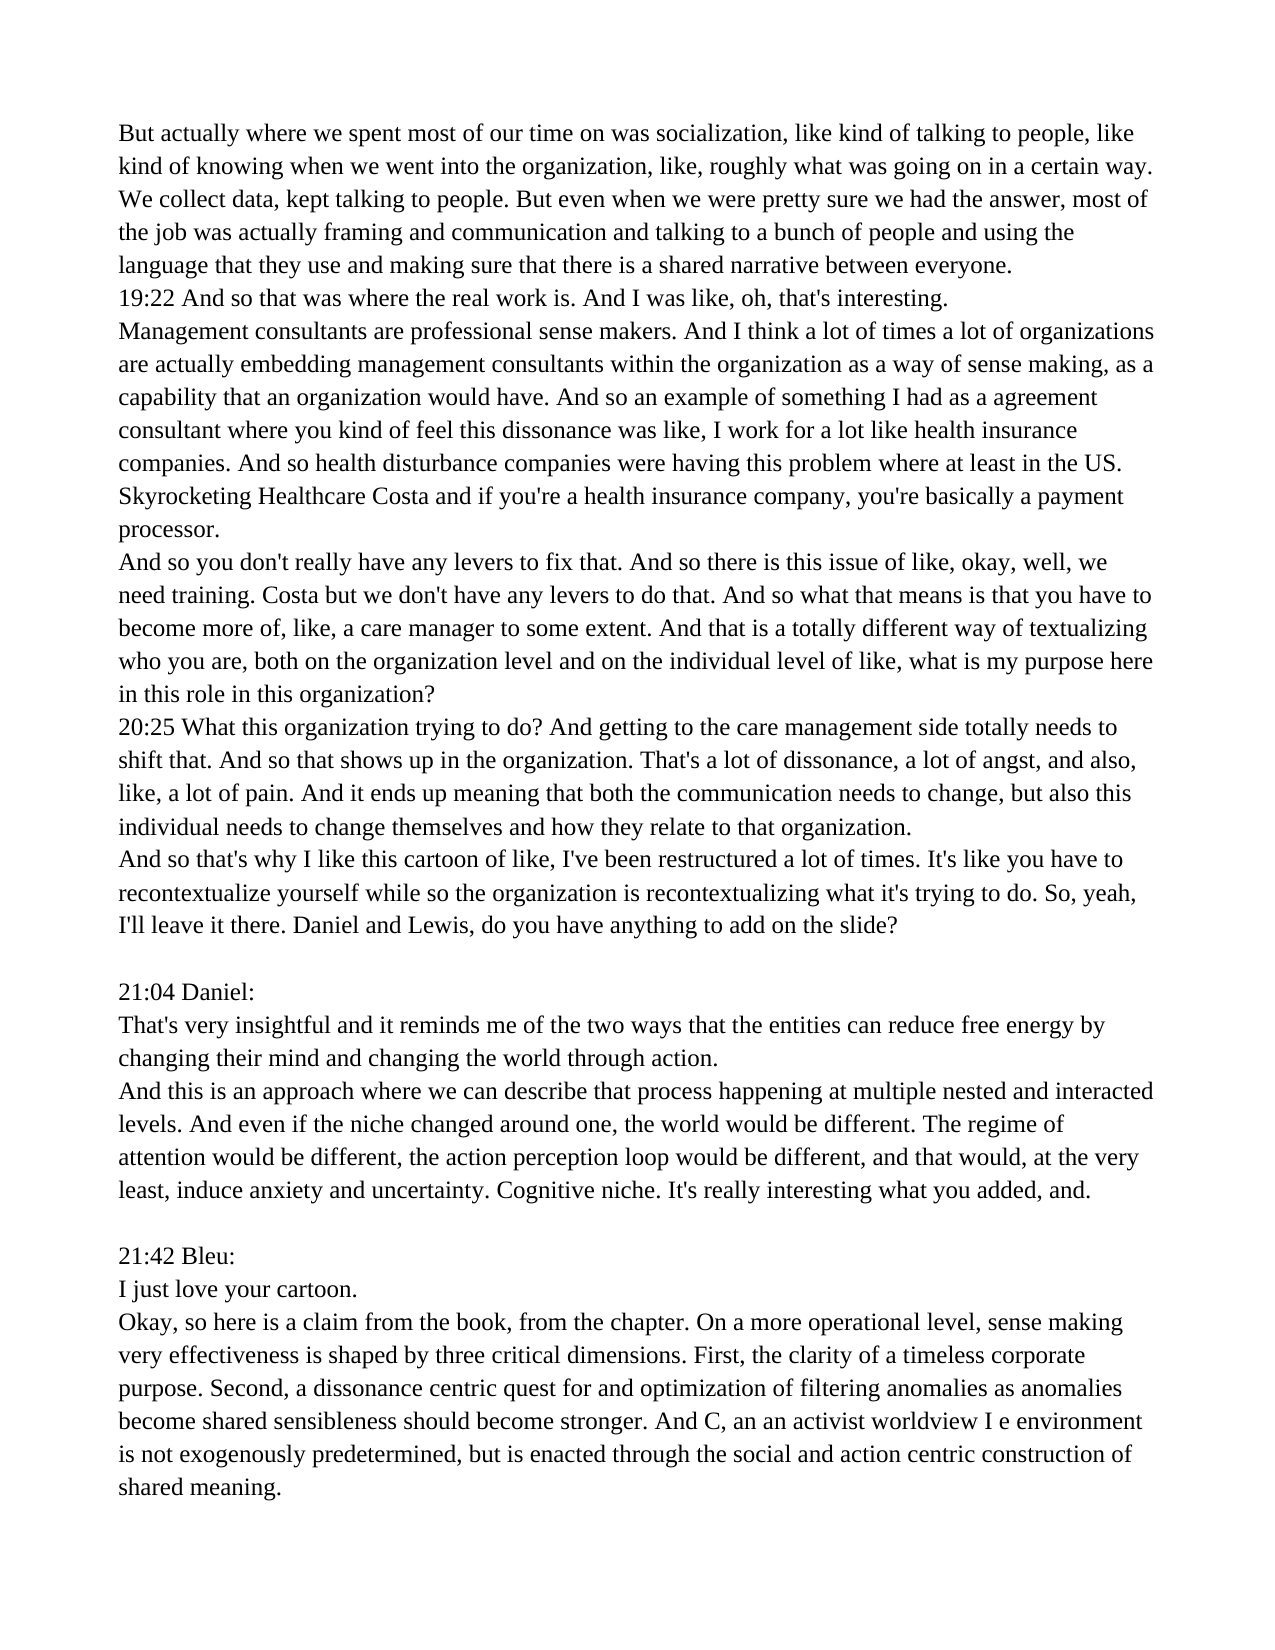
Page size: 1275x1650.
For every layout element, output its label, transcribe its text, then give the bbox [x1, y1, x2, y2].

text Okay, so here is a claim from the book, from the chapter. On a more operational level, sense making very effectiveness is shaped by three critical dimensions. First, the clarity of a timeless corporate purpose. Second, a dissonance centric quest for and optimization of filtering anomalies as anomalies become shared sensibleness should become stronger. And C, an an activist worldview I e environment is not exogenously predetermined, but is enacted through the social and action centric construction of shared meaning. [118, 1307, 1157, 1501]
text 20:25 What this organization trying to do? And getting to the care management side totally needs to shift that. And so that shows up in the organization. That's a lot of dissonance, a lot of angst, and also, like, a lot of pain. And it ends up meaning that both the communication needs to change, but also this individual needs to change themselves and how they relate to that organization. [118, 712, 1157, 840]
text And this is an approach where we can describe that process happening at multiple nested and interacted levels. And even if the niche changed around one, the world would be different. The regime of attention would be different, the action perception loop would be different, and that would, at the very least, induce anxiety and uncertainty. Cognitive niche. It's really interesting what you added, and. [118, 1076, 1157, 1203]
text I just love your cartoon. [118, 1274, 1157, 1303]
text Management consultants are professional sense makers. And I think a lot of times a lot of organizations are actually embedding management consultants within the organization as a way of sense making, as a capability that an organization would have. And so an example of something I had as a agreement consultant where you kind of feel this dissonance was like, I work for a lot like health insurance companies. And so health disturbance companies were having this problem where at least in the US. Skyrocketing Healthcare Costa and if you're a health insurance company, you're basically a payment processor. [118, 316, 1157, 543]
text But actually where we spent most of our time on was socialization, like kind of talking to people, like kind of knowing when we went into the organization, like, roughly what was going on in a certain way. We collect data, kept talking to people. But even when we were pretty sure we had the answer, most of the job was actually framing and communication and talking to a bunch of people and using the language that they use and making sure that there is a shared narrative between everyone. [118, 118, 1157, 279]
text 21:42 Bleu: [118, 1241, 1157, 1269]
text And so you don't really have any levers to fix that. And so there is this issue of like, okay, well, we need training. Costa but we don't have any levers to do that. And so what that means is that you have to become more of, like, a care manager to some extent. And that is a totally different way of textualizing who you are, both on the organization level and on the individual level of like, what is my purpose here in this role in this organization? [118, 547, 1157, 708]
text That's very insightful and it reminds me of the two ways that the entities can reduce free energy by changing their mind and changing the world through action. [118, 1010, 1157, 1071]
text 19:22 And so that was where the real work is. And I was like, oh, that's interesting. [118, 283, 1157, 312]
text And so that's why I like this cartoon of like, I've been restructured a lot of times. It's like you have to recontextualize yourself while so the organization is recontextualizing what it's trying to do. So, yeah, I'll leave it there. Daniel and Lewis, do you have anything to add on the slide? [118, 844, 1157, 939]
text 21:04 Daniel: [118, 977, 1157, 1005]
